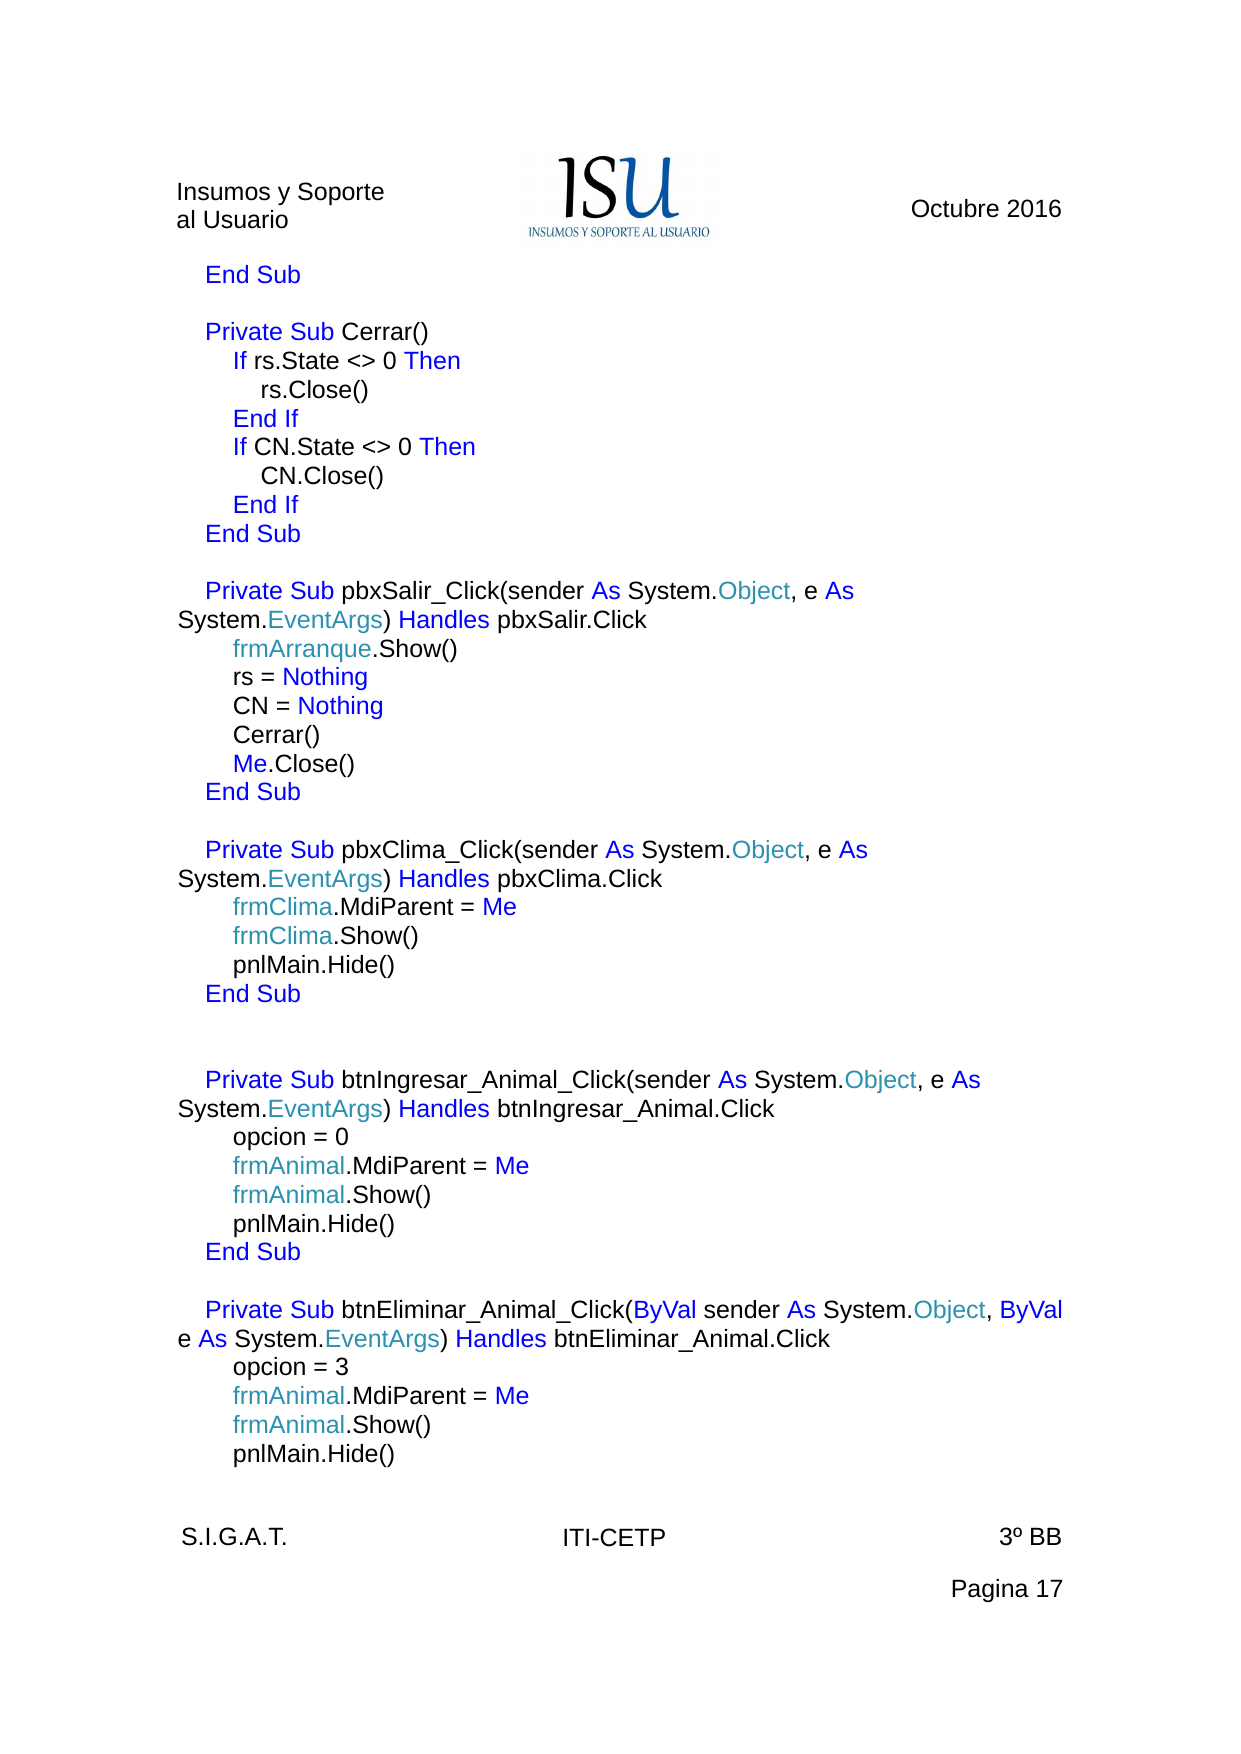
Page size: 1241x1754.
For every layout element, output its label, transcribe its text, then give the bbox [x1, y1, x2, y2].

text Private Sub pbxSalir_Click(sender As System.Object, e As System.EventArgs) Handles pbxSalir.Click [177, 576, 1063, 633]
text rs.Close() [177, 375, 1063, 403]
text pnlMain.Hide() [177, 1208, 1063, 1237]
text End Sub [177, 1237, 1063, 1266]
text CN.Close() [177, 461, 1063, 490]
text Cerrar() [177, 720, 1063, 748]
text opcion = 0 [177, 1122, 1063, 1151]
text frmClima.Show() [177, 921, 1063, 950]
text End If [177, 490, 1063, 518]
text Private Sub btnEliminar_Animal_Click(ByVal sender As System.Object, ByVal e As System.EventArgs) Handles btnEliminar_Animal.Click [177, 1295, 1063, 1352]
text Me.Close() [177, 748, 1063, 777]
text Private Sub Cerrar() [177, 317, 1063, 346]
text CN = Nothing [177, 691, 1063, 720]
text frmAnimal.MdiParent = Me [177, 1151, 1063, 1180]
text If CN.State <> 0 Then [177, 432, 1063, 461]
text rs = Nothing [177, 662, 1063, 691]
text frmClima.MdiParent = Me [177, 892, 1063, 921]
text frmAnimal.Show() [177, 1410, 1063, 1438]
text pnlMain.Hide() [177, 1438, 1063, 1467]
text opcion = 3 [177, 1352, 1063, 1381]
text Private Sub btnIngresar_Animal_Click(sender As System.Object, e As System.EventArgs) Handles btnIngresar_Animal.Click [177, 1065, 1063, 1122]
text If rs.State <> 0 Then [177, 346, 1063, 375]
text End If [177, 403, 1063, 432]
text pnlMain.Hide() [177, 950, 1063, 978]
text End Sub [177, 978, 1063, 1007]
text End Sub [177, 260, 1063, 288]
text frmAnimal.Show() [177, 1180, 1063, 1208]
text End Sub [177, 518, 1063, 547]
text End Sub [177, 777, 1063, 806]
text frmArranque.Show() [177, 633, 1063, 662]
text Private Sub pbxClima_Click(sender As System.Object, e As System.EventArgs) Handles pbxClima.Click [177, 835, 1063, 892]
picture [517, 138, 723, 252]
text frmAnimal.MdiParent = Me [177, 1381, 1063, 1410]
